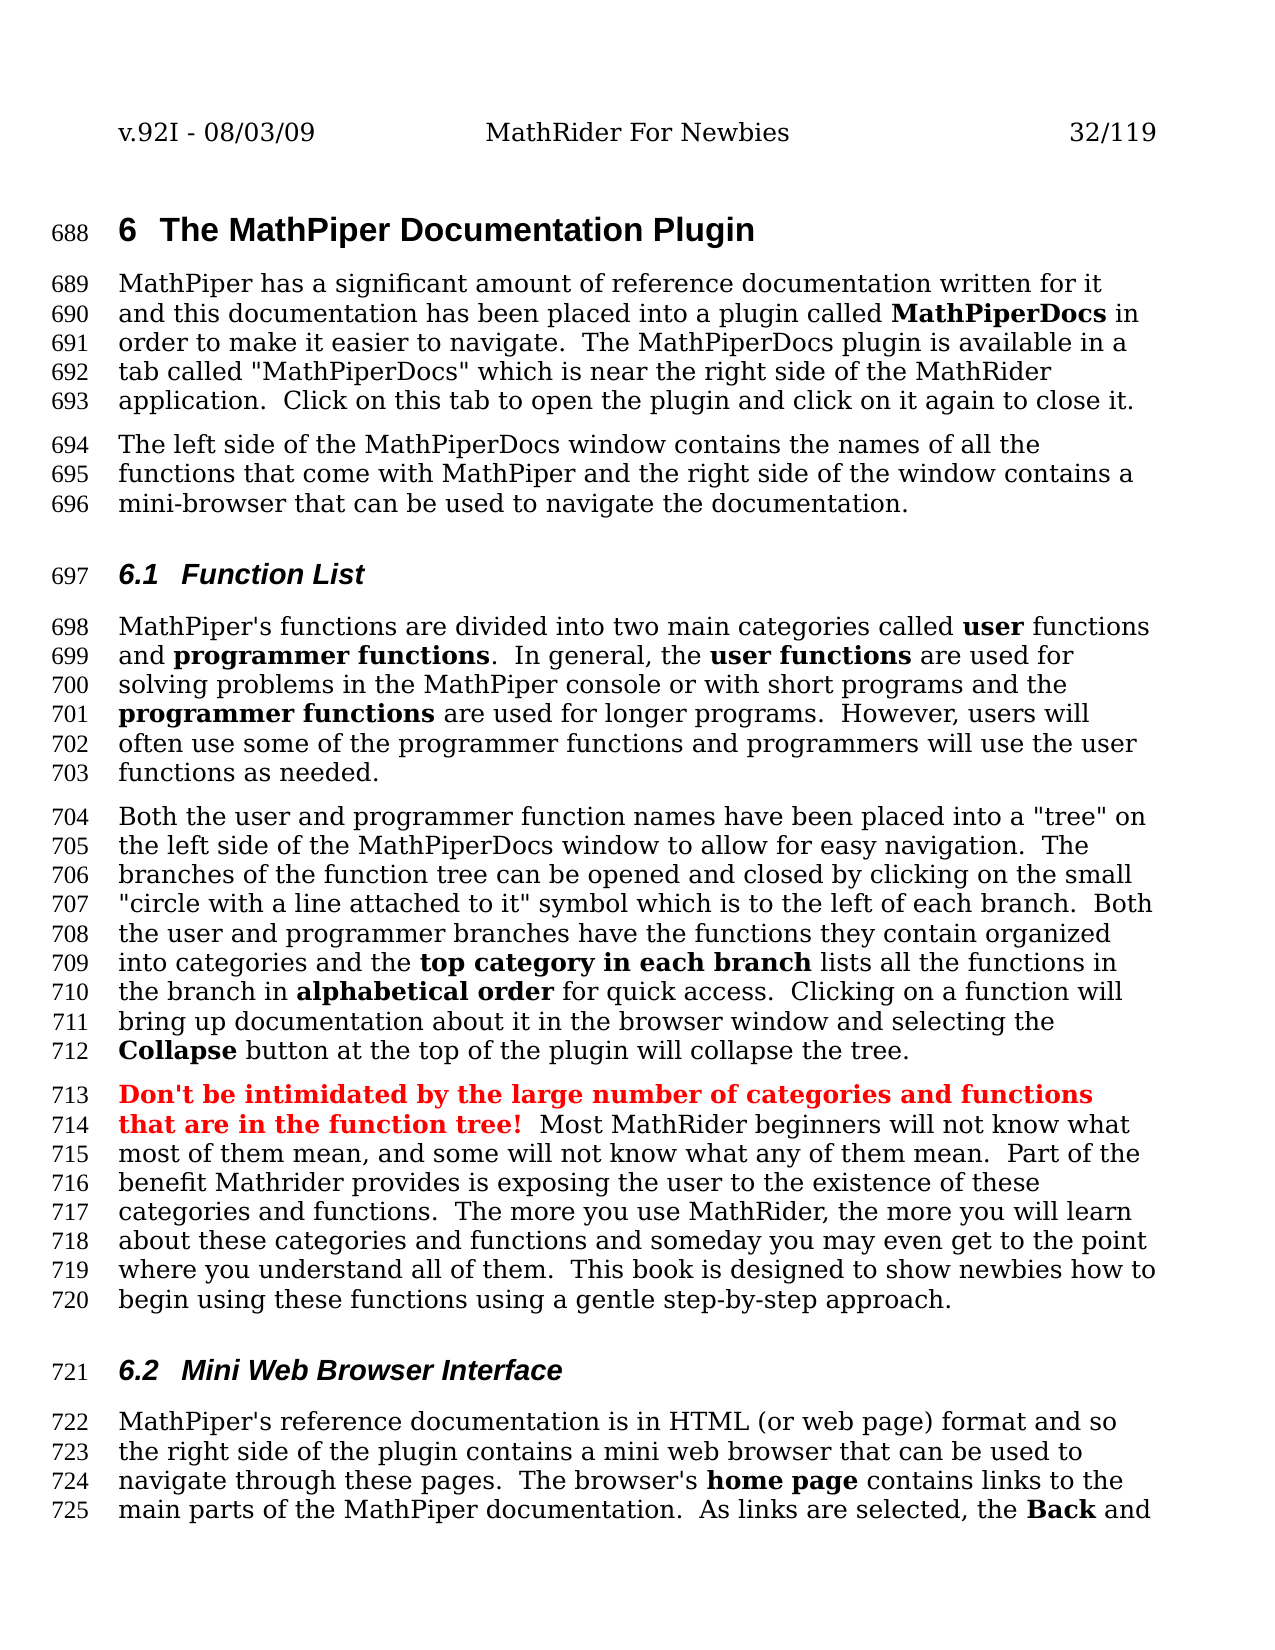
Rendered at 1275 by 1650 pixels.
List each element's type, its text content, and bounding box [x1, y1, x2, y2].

text Both the user and programmer function names have been placed into a "tree" on the left side of the MathPiperDocs window to allow for easy navigation. The branches of the function tree can be opened and closed by clicking on the small "circle with a line attached to it" symbol which is to the left of each branch. Both the user and programmer branches have the functions they contain organized into categories and the top category in each branch lists all the functions in the branch in alphabetical order for quick access. Clicking on a function will bring up documentation about it in the browser window and selecting the Collapse button at the top of the plugin will collapse the tree. [118, 802, 1157, 1065]
text Don't be intimidated by the large number of categories and functions that are in the function tree! Most MathRider beginners will not know what most of them mean, and some will not know what any of them mean. Part of the benefit Mathrider provides is exposing the user to the existence of these categories and functions. The more you use MathRider, the more you will learn about these categories and functions and someday you may even get to the point where you understand all of them. This book is designed to show newbies how to begin using these functions using a gentle step-by-step approach. [118, 1080, 1157, 1314]
subtitle The MathPiper Documentation Plugin [118, 210, 1157, 248]
text MathPiper's functions are divided into two main categories called user functions and programmer functions. In general, the user functions are used for solving problems in the MathPiper console or with short programs and the programmer functions are used for longer programs. However, users will often use some of the programmer functions and programmers will use the user functions as needed. [118, 611, 1157, 787]
subtitle Function List [118, 557, 1157, 591]
text MathPiper's reference documentation is in HTML (or web page) format and so the right side of the plugin contains a mini web browser that can be used to navigate through these pages. The browser's home page contains links to the main parts of the MathPiper documentation. As links are selected, the Back and [118, 1407, 1157, 1524]
text The left side of the MathPiperDocs window contains the names of all the functions that come with MathPiper and the right side of the window contains a mini-browser that can be used to navigate the documentation. [118, 430, 1157, 518]
text MathPiper has a significant amount of reference documentation written for it and this documentation has been placed into a plugin called MathPiperDocs in order to make it easier to navigate. The MathPiperDocs plugin is available in a tab called "MathPiperDocs" which is near the right side of the MathRider application. Click on this tab to open the plugin and click on it again to close it. [118, 269, 1157, 415]
subtitle Mini Web Browser Interface [118, 1353, 1157, 1387]
